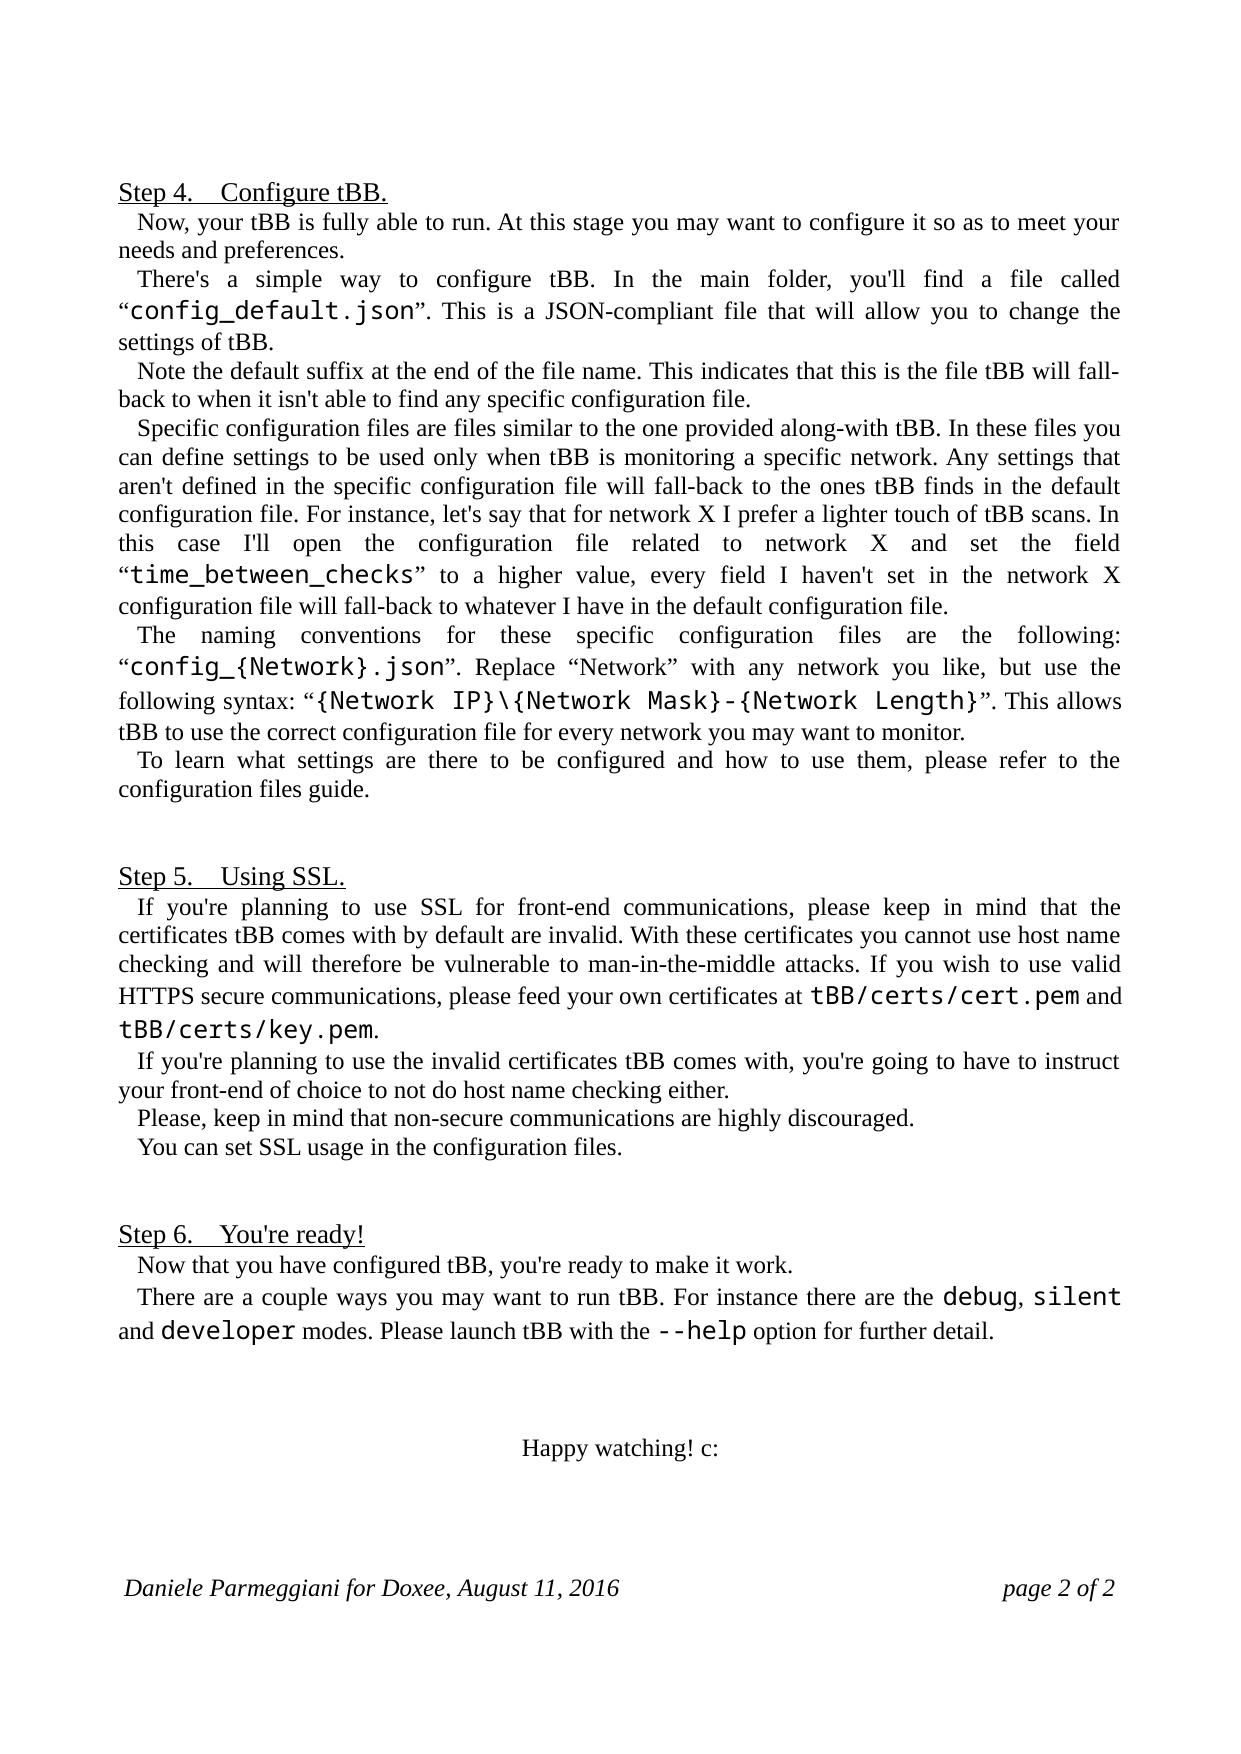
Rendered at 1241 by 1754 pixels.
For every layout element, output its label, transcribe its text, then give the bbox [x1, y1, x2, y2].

text Note the default suffix at the end of the file name. This indicates that this is the file tBB will fall-back to when it isn't able to find any specific configuration file. [118, 356, 1122, 413]
text Specific configuration files are files similar to the one provided along-with tBB. In these files you can define settings to be used only when tBB is monitoring a specific network. Any settings that aren't defined in the specific configuration file will fall-back to the ones tBB finds in the default configuration file. For instance, let's say that for network X I prefer a lighter touch of tBB scans. In this case I'll open the configuration file related to network X and set the field “time_between_checks” to a higher value, every field I haven't set in the network X configuration file will fall-back to whatever I have in the default configuration file. [118, 413, 1122, 620]
text Step 6. You're ready! [118, 1218, 1122, 1250]
text Step 5. Using SSL. [118, 861, 1122, 892]
text If you're planning to use the invalid certificates tBB comes with, you're going to have to instruct your front-end of choice to not do host name checking either. [118, 1046, 1122, 1103]
text Happy watching! c: [118, 1433, 1122, 1462]
text Step 4. Configure tBB. [118, 176, 1122, 207]
text To learn what settings are there to be configured and how to use them, please refer to the configuration files guide. [118, 746, 1122, 803]
text Now, your tBB is fully able to run. At this stage you may want to configure it so as to meet your needs and preferences. [118, 207, 1122, 264]
text There are a couple ways you may want to run tBB. For instance there are the debug, silent and developer modes. Please launch tBB with the --help option for further detail. [118, 1278, 1122, 1347]
text Now that you have configured tBB, you're ready to make it work. [118, 1250, 1122, 1278]
text Please, keep in mind that non-secure communications are highly discouraged. [118, 1103, 1122, 1132]
text The naming conventions for these specific configuration files are the following: “config_{Network}.json”. Replace “Network” with any network you like, but use the following syntax: “{Network IP}\{Network Mask}-{Network Length}”. This allows tBB to use the correct configuration file for every network you may want to monitor. [118, 620, 1122, 746]
text If you're planning to use SSL for front-end communications, please keep in mind that the certificates tBB comes with by default are invalid. With these certificates you cannot use host name checking and will therefore be vulnerable to man-in-the-middle attacks. If you wish to use valid HTTPS secure communications, please feed your own certificates at tBB/certs/cert.pem and tBB/certs/key.pem. [118, 892, 1122, 1046]
text You can set SSL usage in the configuration files. [118, 1132, 1122, 1161]
text There's a simple way to configure tBB. In the main folder, you'll find a file called “config_default.json”. This is a JSON-compliant file that will allow you to change the settings of tBB. [118, 264, 1122, 356]
